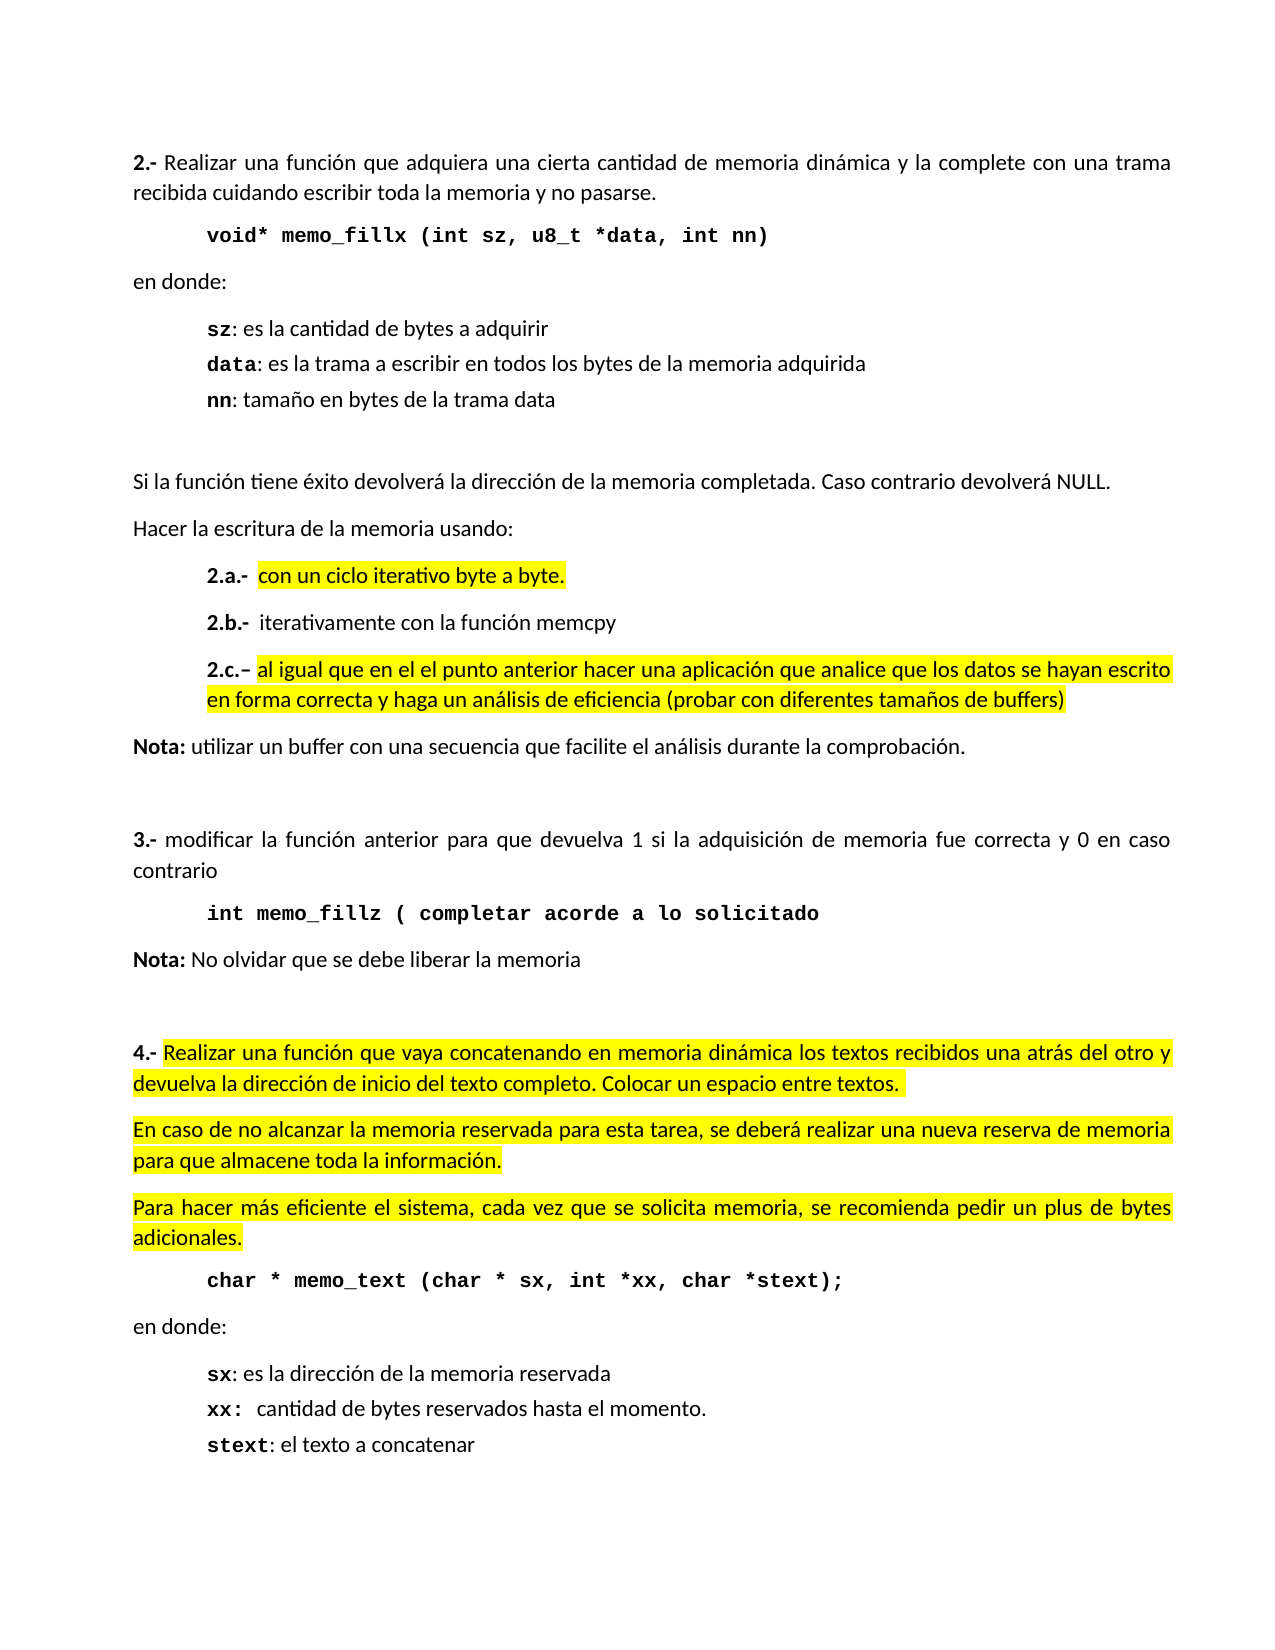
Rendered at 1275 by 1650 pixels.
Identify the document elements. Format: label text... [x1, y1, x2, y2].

text Nota: No olvidar que se debe liberar la memoria [133, 945, 1173, 973]
text 2.c.– al igual que en el el punto anterior hacer una aplicación que analice que los datos se hayan escrito en forma correcta y haga un análisis de eficiencia (probar con diferentes tamaños de buffers) [207, 655, 1173, 713]
text stext: el texto a concatenar [207, 1430, 1173, 1458]
text en donde: [133, 1312, 1173, 1340]
text 2.- Realizar una función que adquiera una cierta cantidad de memoria dinámica y la complete con una trama recibida cuidando escribir toda la memoria y no pasarse. [133, 148, 1173, 206]
text 4.- Realizar una función que vaya concatenando en memoria dinámica los textos recibidos una atrás del otro y devuelva la dirección de inicio del texto completo. Colocar un espacio entre textos. [133, 1038, 1173, 1097]
text void* memo_fillx (int sz, u8_t *data, int nn) [207, 225, 1173, 248]
text Para hacer más eficiente el sistema, cada vez que se solicita memoria, se recomienda pedir un plus de bytes adicionales. [133, 1193, 1173, 1251]
text Nota: utilizar un buffer con una secuencia que facilite el análisis durante la comprobación. [133, 732, 1173, 760]
text xx: cantidad de bytes reservados hasta el momento. [207, 1394, 1173, 1423]
text data: es la trama a escribir en todos los bytes de la memoria adquirida [207, 349, 1173, 378]
text Si la función tiene éxito devolverá la dirección de la memoria completada. Caso contrario devolverá NULL. [133, 467, 1173, 495]
text sz: es la cantidad de bytes a adquirir [207, 314, 1173, 342]
text 3.- modificar la función anterior para que devuelva 1 si la adquisición de memoria fue correcta y 0 en caso contrario [133, 826, 1173, 884]
text int memo_fillz ( completar acorde a lo solicitado [207, 903, 1173, 926]
text Hacer la escritura de la memoria usando: [133, 514, 1173, 542]
text 2.a.- con un ciclo iterativo byte a byte. [207, 561, 1173, 589]
text 2.b.- iterativamente con la función memcpy [207, 608, 1173, 636]
text En caso de no alcanzar la memoria reservada para esta tarea, se deberá realizar una nueva reserva de memoria para que almacene toda la información. [133, 1116, 1173, 1174]
text en donde: [133, 267, 1173, 295]
text sx: es la dirección de la memoria reservada [207, 1359, 1173, 1387]
text char * memo_text (char * sx, int *xx, char *stext); [133, 1270, 1173, 1293]
text nn: tamaño en bytes de la trama data [207, 385, 1173, 413]
